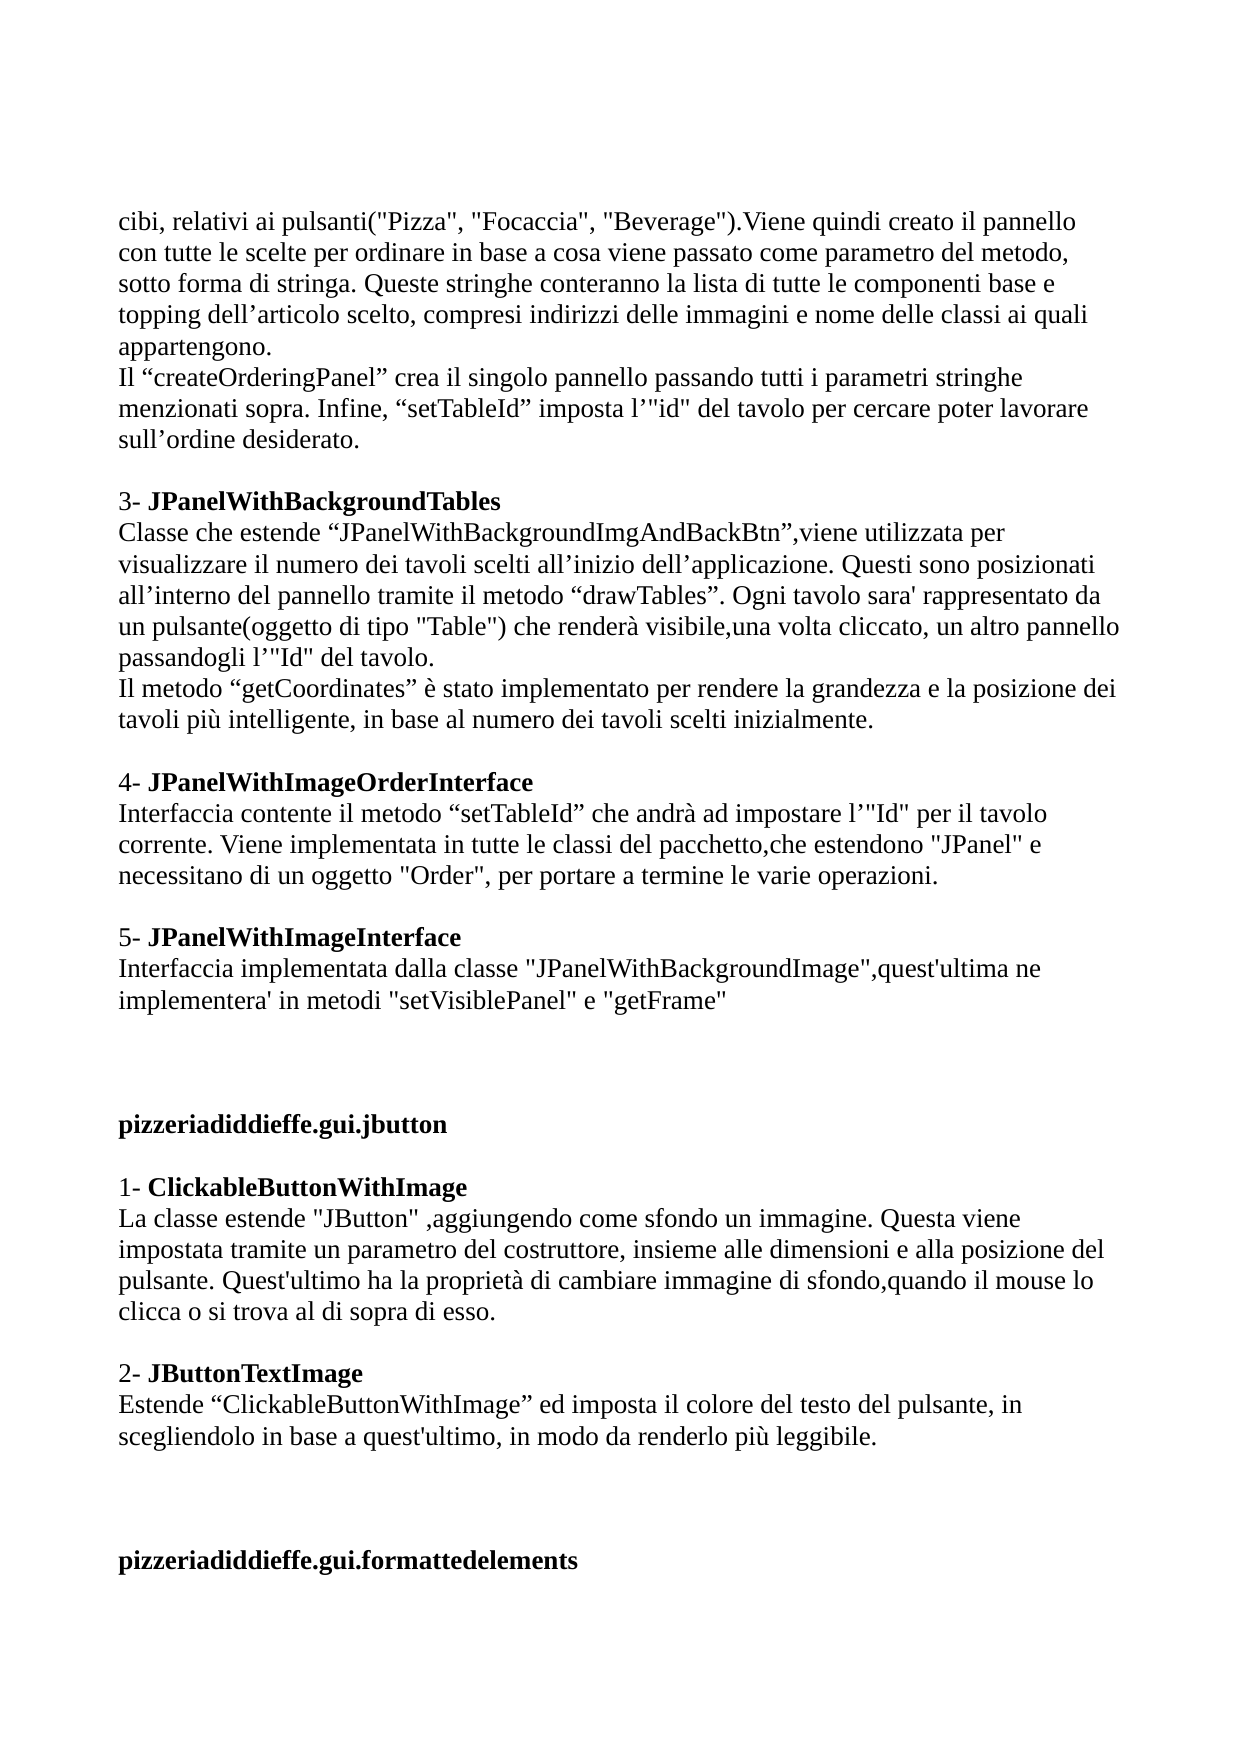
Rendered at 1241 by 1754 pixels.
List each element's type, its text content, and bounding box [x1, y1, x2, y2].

text pizzeriadiddieffe.gui.jbutton [118, 1108, 1122, 1139]
text 4- JPanelWithImageOrderInterface [118, 766, 1122, 797]
text Estende “ClickableButtonWithImage” ed imposta il colore del testo del pulsante, in scegliendolo in base a quest'ultimo, in modo da renderlo più leggibile. [118, 1389, 1122, 1451]
text Il metodo “getCoordinates” è stato implementato per rendere la grandezza e la posizione dei tavoli più intelligente, in base al numero dei tavoli scelti inizialmente. [118, 672, 1122, 734]
text La classe estende "JButton" ,aggiungendo come sfondo un immagine. Questa viene impostata tramite un parametro del costruttore, insieme alle dimensioni e alla posizione del pulsante. Quest'ultimo ha la proprietà di cambiare immagine di sfondo,quando il mouse lo clicca o si trova al di sopra di esso. [118, 1202, 1122, 1326]
text Classe che estende “JPanelWithBackgroundImgAndBackBtn”,viene utilizzata per visualizzare il numero dei tavoli scelti all’inizio dell’applicazione. Questi sono posizionati all’interno del pannello tramite il metodo “drawTables”. Ogni tavolo sara' rappresentato da un pulsante(oggetto di tipo "Table") che renderà visibile,una volta cliccato, un altro pannello passandogli l’"Id" del tavolo. [118, 517, 1122, 672]
text pizzeriadiddieffe.gui.formattedelements [118, 1544, 1122, 1576]
text cibi, relativi ai pulsanti("Pizza", "Focaccia", "Beverage").Viene quindi creato il pannello con tutte le scelte per ordinare in base a cosa viene passato come parametro del metodo, sotto forma di stringa. Queste stringhe conteranno la lista di tutte le componenti base e topping dell’articolo scelto, compresi indirizzi delle immagini e nome delle classi ai quali appartengono. [118, 205, 1122, 361]
text Interfaccia contente il metodo “setTableId” che andrà ad impostare l’"Id" per il tavolo corrente. Viene implementata in tutte le classi del pacchetto,che estendono "JPanel" e necessitano di un oggetto "Order", per portare a termine le varie operazioni. [118, 797, 1122, 890]
text Il “createOrderingPanel” crea il singolo pannello passando tutti i parametri stringhe menzionati sopra. Infine, “setTableId” imposta l’"id" del tavolo per cercare poter lavorare sull’ordine desiderato. [118, 361, 1122, 454]
text 2- JButtonTextImage [118, 1357, 1122, 1389]
text 5- JPanelWithImageInterface [118, 921, 1122, 953]
text Interfaccia implementata dalla classe "JPanelWithBackgroundImage",quest'ultima ne implementera' in metodi "setVisiblePanel" e "getFrame" [118, 953, 1122, 1015]
text 1- ClickableButtonWithImage [118, 1171, 1122, 1202]
text 3- JPanelWithBackgroundTables [118, 485, 1122, 517]
